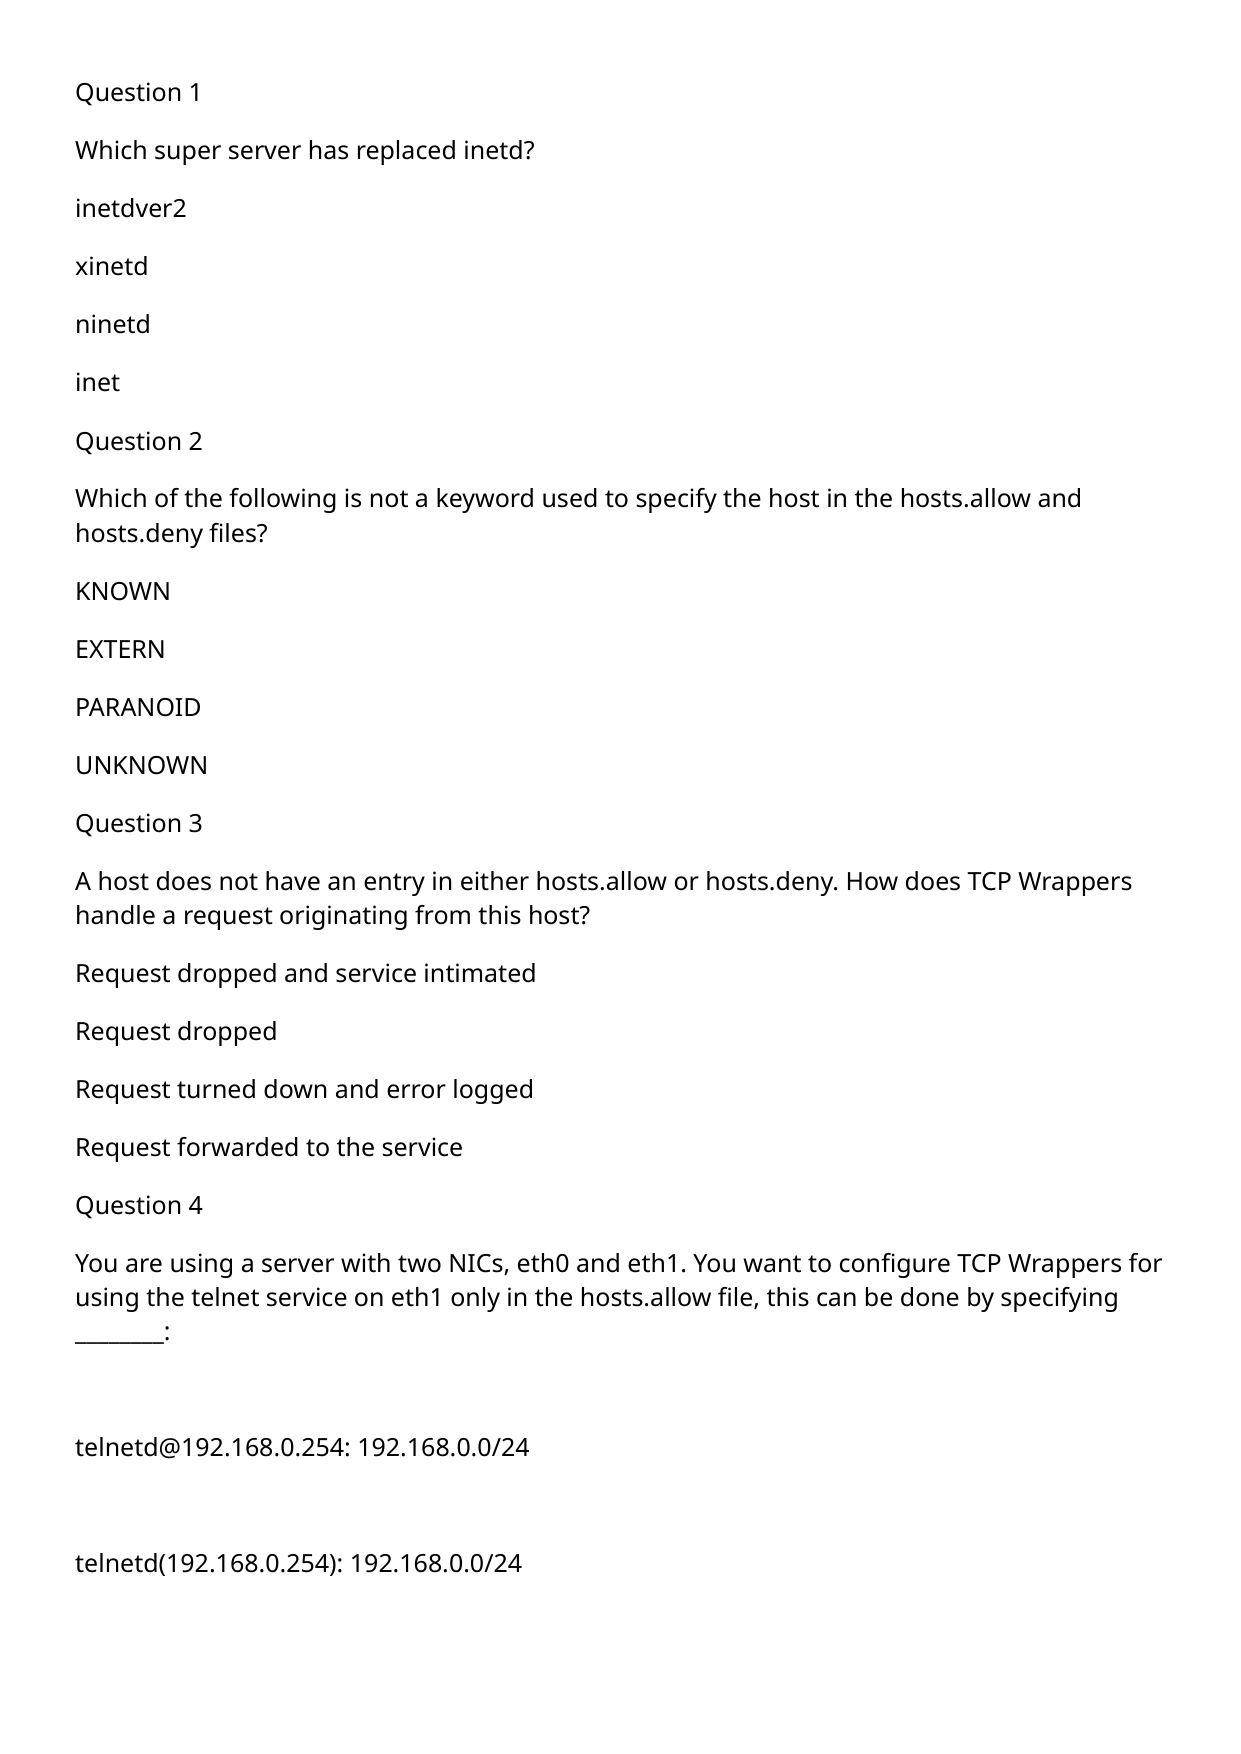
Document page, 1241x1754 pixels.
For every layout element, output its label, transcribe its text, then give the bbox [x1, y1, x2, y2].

text Question 3 [75, 805, 1165, 839]
text You are using a server with two NICs, eth0 and eth1. You want to configure TCP Wrappers for using the telnet service on eth1 only in the hosts.allow file, this can be done by specifying ________: [75, 1246, 1165, 1348]
text inet [75, 365, 1165, 399]
text inetdver2 [75, 191, 1165, 225]
text KNOWN [75, 573, 1165, 607]
text A host does not have an entry in either hosts.allow or hosts.deny. How does TCP Wrappers handle a request originating from this host? [75, 863, 1165, 931]
text ninetd [75, 307, 1165, 341]
text Request dropped [75, 1013, 1165, 1047]
text Request dropped and service intimated [75, 955, 1165, 989]
text telnetd(192.168.0.254): 192.168.0.0/24 [75, 1546, 1165, 1580]
text Request forwarded to the service [75, 1129, 1165, 1163]
text UNKNOWN [75, 747, 1165, 781]
text Question 1 [75, 75, 1165, 109]
text PARANOID [75, 689, 1165, 723]
text EXTERN [75, 631, 1165, 665]
text Question 2 [75, 423, 1165, 457]
text telnetd@192.168.0.254: 192.168.0.0/24 [75, 1430, 1165, 1464]
text Which of the following is not a keyword used to specify the host in the hosts.allow and hosts.deny files? [75, 481, 1165, 549]
text Request turned down and error logged [75, 1071, 1165, 1106]
text Which super server has replaced inetd? [75, 133, 1165, 167]
text Question 4 [75, 1187, 1165, 1222]
text xinetd [75, 249, 1165, 283]
